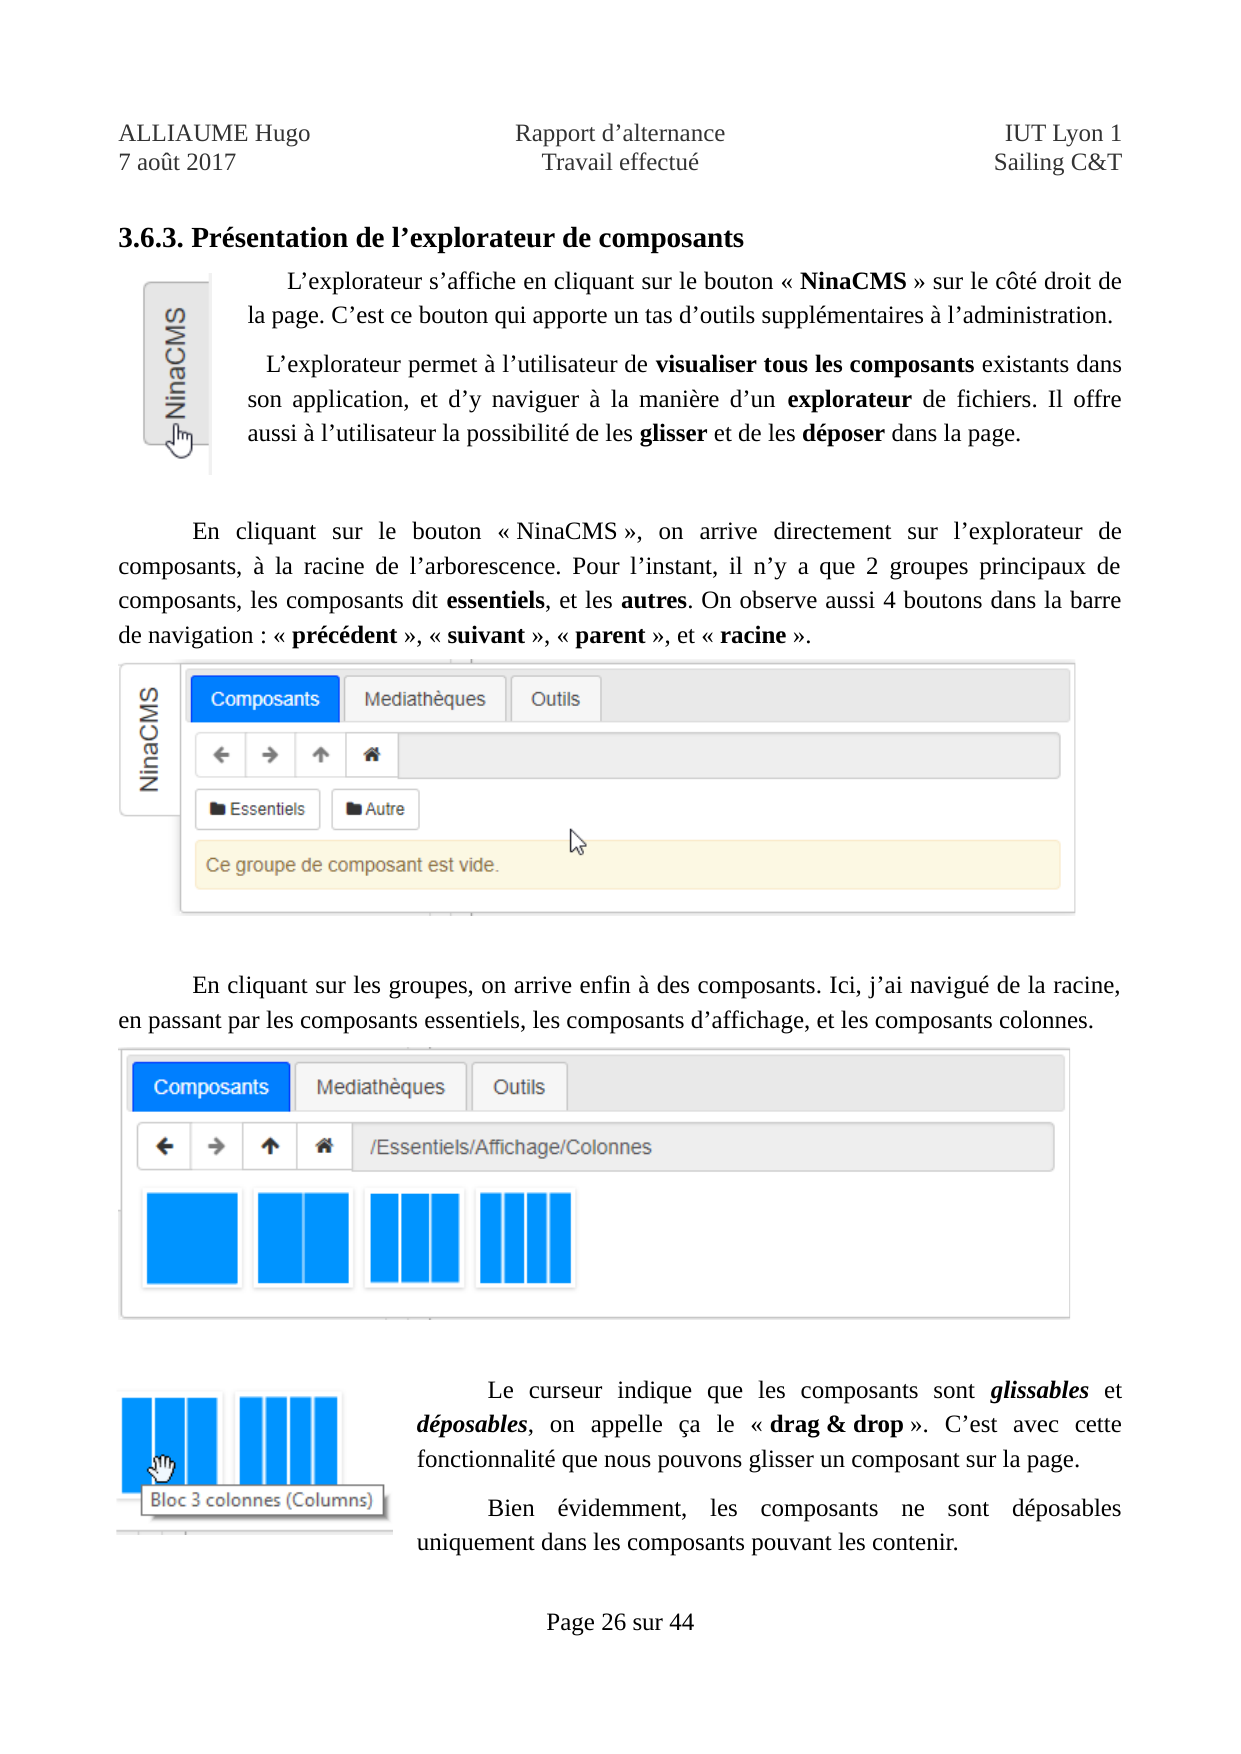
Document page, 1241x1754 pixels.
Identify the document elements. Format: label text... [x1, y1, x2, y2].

subtitle 3.6.3. Présentation de l’explorateur de composants [118, 220, 1122, 253]
text En cliquant sur les groupes, on arrive enfin à des composants. Ici, j’ai navigué de la racine, en passant par les composants essentiels, les composants d’affichage, et les composants colonnes. [118, 970, 1122, 1034]
picture [118, 1047, 1071, 1320]
text Le curseur indique que les composants sont glissables et déposables, on appelle ça le « drag & drop ». C’est avec cette fonctionnalité que nous pouvons glisser un composant sur la page. [118, 1375, 1122, 1472]
text L’explorateur permet à l’utilisateur de visualiser tous les composants existants dans son application, et d’y naviguer à la manière d’un explorateur de fichiers. Il offre aussi à l’utilisateur la possibilité de les glisser et de les déposer dans la page. [212, 349, 1122, 447]
picture [118, 659, 1076, 916]
picture [116, 1384, 393, 1535]
text Bien évidemment, les composants ne sont déposables uniquement dans les composants pouvant les contenir. [118, 1493, 1122, 1556]
picture [136, 273, 212, 475]
text L’explorateur s’affiche en cliquant sur le bouton « NinaCMS » sur le côté droit de la page. C’est ce bouton qui apporte un tas d’outils supplémentaires à l’administration. [118, 266, 1122, 329]
text En cliquant sur le bouton « NinaCMS », on arrive directement sur l’explorateur de composants, à la racine de l’arborescence. Pour l’instant, il n’y a que 2 groupes principaux de composants, les composants dit essentiels, et les autres. On observe aussi 4 boutons dans la barre de navigation : « précédent », « suivant », « parent », et « racine ». [118, 516, 1122, 648]
